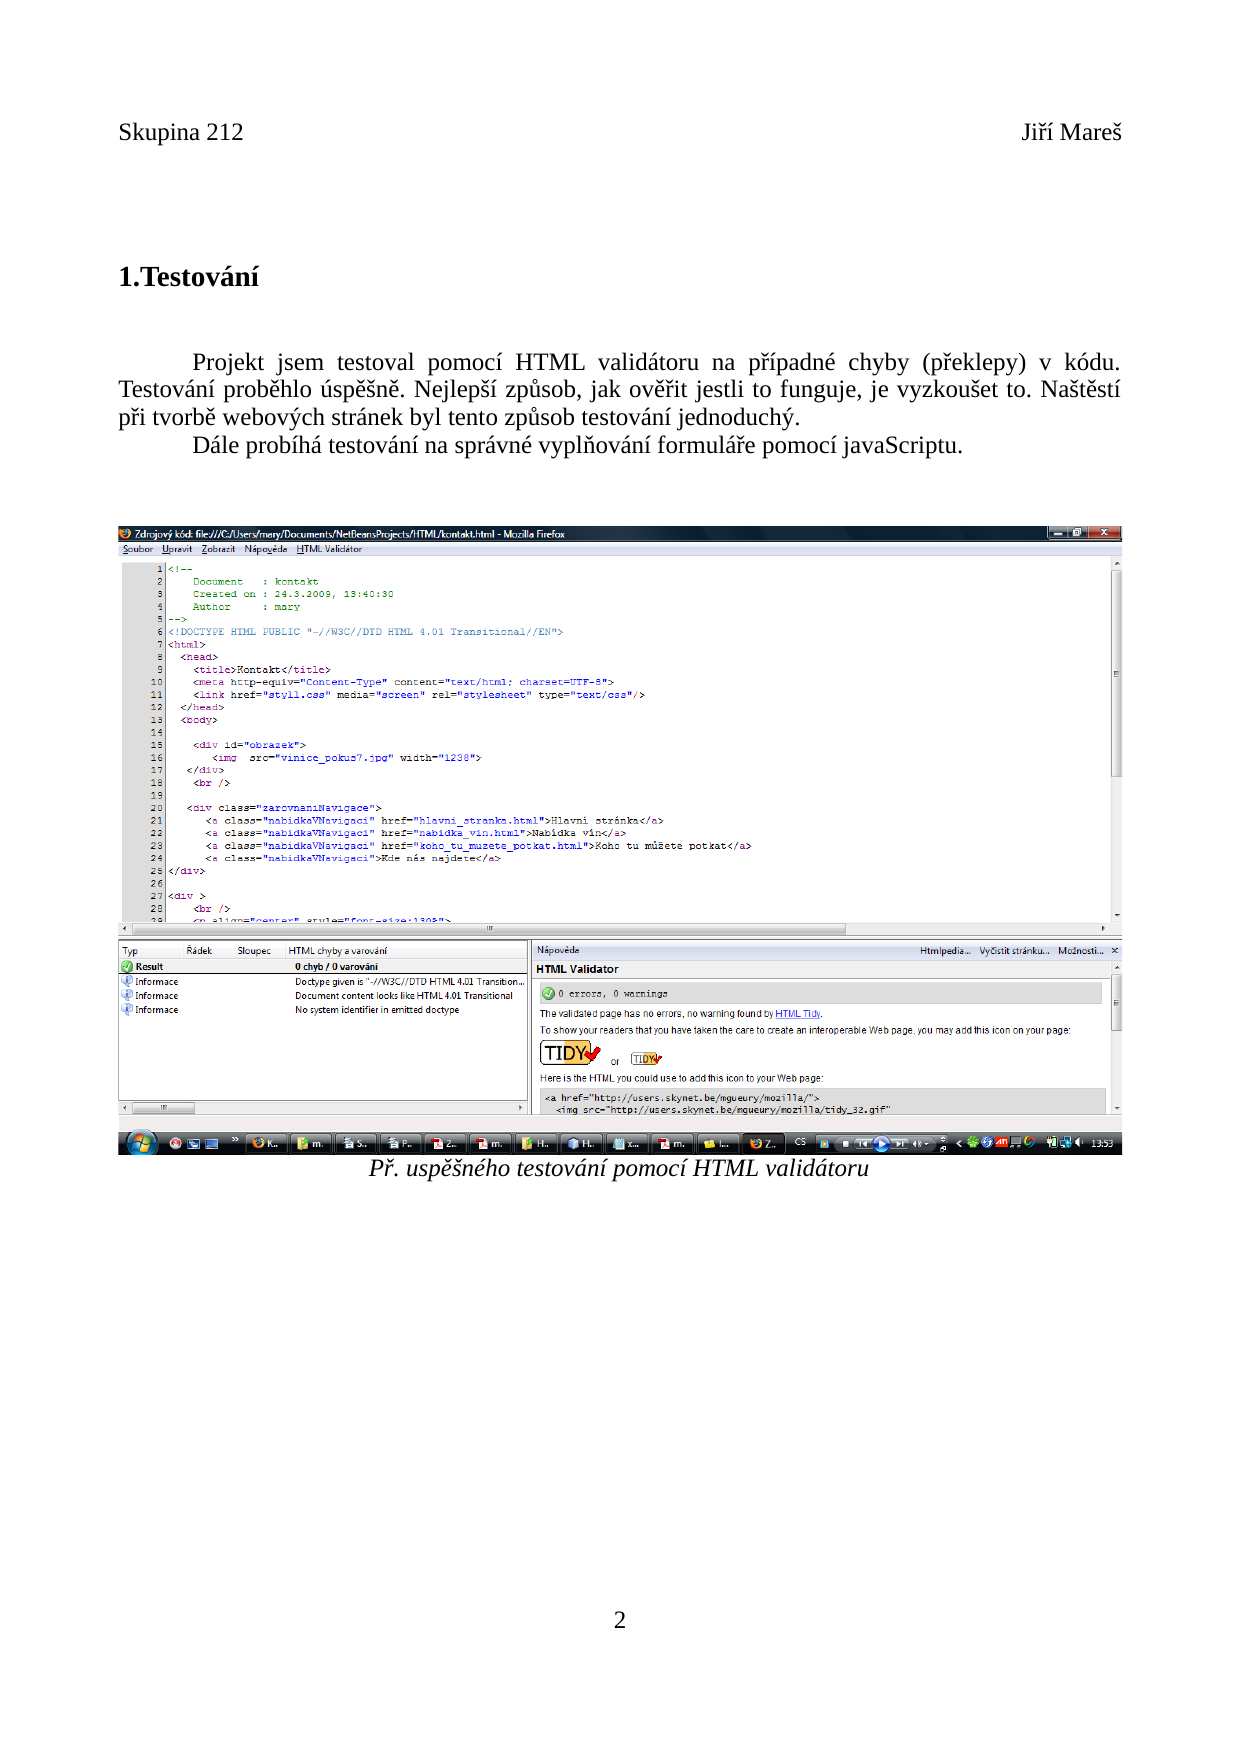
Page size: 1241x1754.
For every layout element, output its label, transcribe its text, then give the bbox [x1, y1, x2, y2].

text Projekt jsem testoval pomocí HTML validátoru na případné chyby (překlepy) v kódu. Testování proběhlo úspěšně. Nejlepší způsob, jak ověřit jestli to funguje, je vyzkoušet to. Naštěstí při tvorbě webových stránek byl tento způsob testování jednoduchý. [118, 348, 1122, 431]
text Př. uspěšného testování pomocí HTML validátoru [118, 1155, 1122, 1182]
list Testování [118, 260, 1122, 292]
picture [118, 526, 1123, 1155]
text Dále probíhá testování na správné vyplňování formuláře pomocí javaScriptu. [118, 431, 1122, 459]
